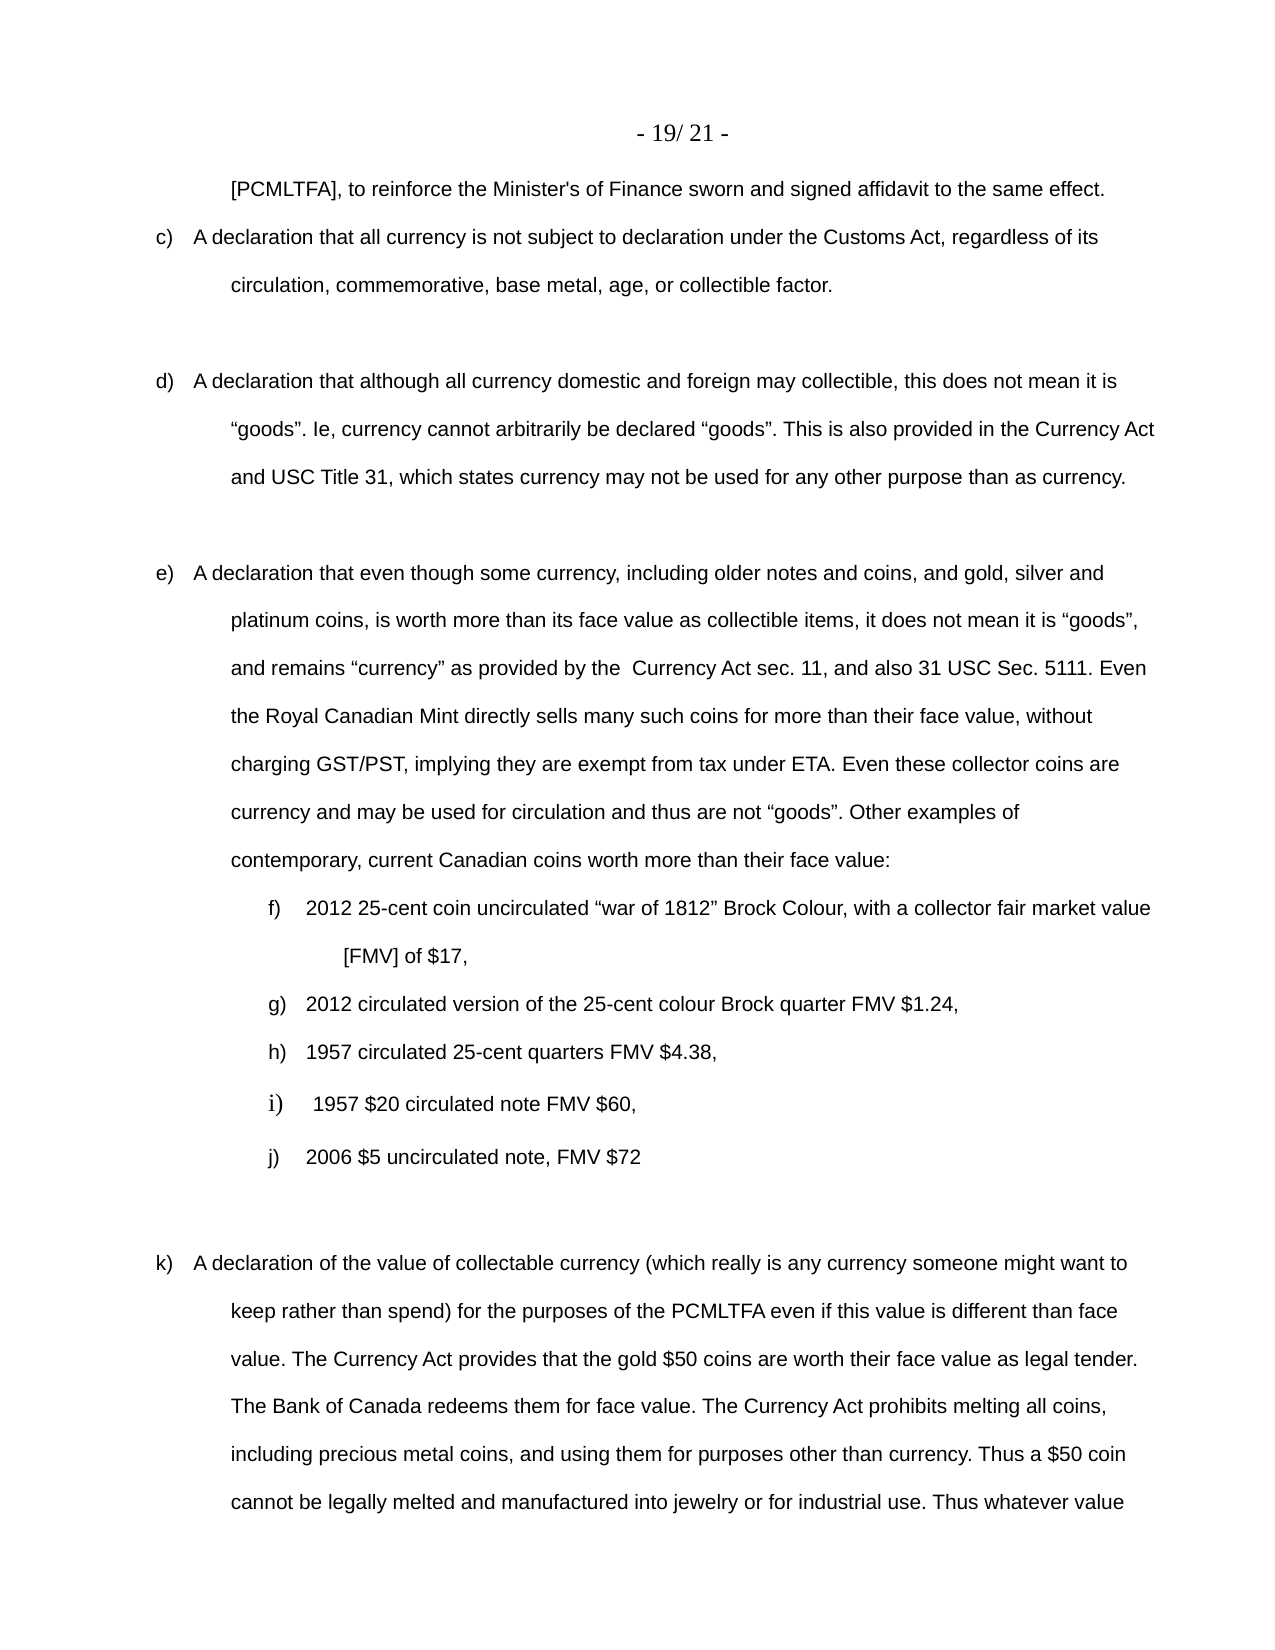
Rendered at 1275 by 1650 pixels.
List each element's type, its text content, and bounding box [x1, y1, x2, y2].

subtitle 1957 circulated 25-cent quarters FMV $4.38, [268, 1039, 1157, 1063]
subtitle A declaration of the value of collectable currency (which really is any currency someone might want to keep rather than spend) for the purposes of the PCMLTFA even if this value is different than face value. The Currency Act provides that the gold $50 coins are worth their face value as legal tender. The Bank of Canada redeems them for face value. The Currency Act prohibits melting all coins, including precious metal coins, and using them for purposes other than currency. Thus a $50 coin cannot be legally melted and manufactured into jewelry or for industrial use. Thus whatever value [156, 1251, 1157, 1514]
subtitle [PCMLTFA], to reinforce the Minister's of Finance sworn and signed affidavit to the same effect. [156, 177, 1157, 201]
subtitle A declaration that although all currency domestic and foreign may collectible, this does not mean it is “goods”. Ie, currency cannot arbitrarily be declared “goods”. This is also provided in the Currency Act and USC Title 31, which states currency may not be used for any other purpose than as currency. [156, 369, 1157, 488]
subtitle A declaration that all currency is not subject to declaration under the Customs Act, regardless of its circulation, commemorative, base metal, age, or collectible factor. [156, 225, 1157, 297]
subtitle 2012 circulated version of the 25-cent colour Brock quarter FMV $1.24, [268, 992, 1157, 1016]
subtitle 2012 25-cent coin uncirculated “war of 1812” Brock Colour, with a collector fair market value [FMV] of $17, [268, 896, 1157, 968]
subtitle 1957 $20 circulated note FMV $60, [268, 1087, 1157, 1116]
subtitle A declaration that even though some currency, including older notes and coins, and gold, silver and platinum coins, is worth more than its face value as collectible items, it does not mean it is “goods”, and remains “currency” as provided by the Currency Act sec. 11, and also 31 USC Sec. 5111. Even the Royal Canadian Mint directly sells many such coins for more than their face value, without charging GST/PST, implying they are exempt from tax under ETA. Even these collector coins are currency and may be used for circulation and thus are not “goods”. Other examples of contemporary, current Canadian coins worth more than their face value: [156, 560, 1157, 872]
subtitle 2006 $5 uncirculated note, FMV $72 [268, 1145, 1157, 1169]
